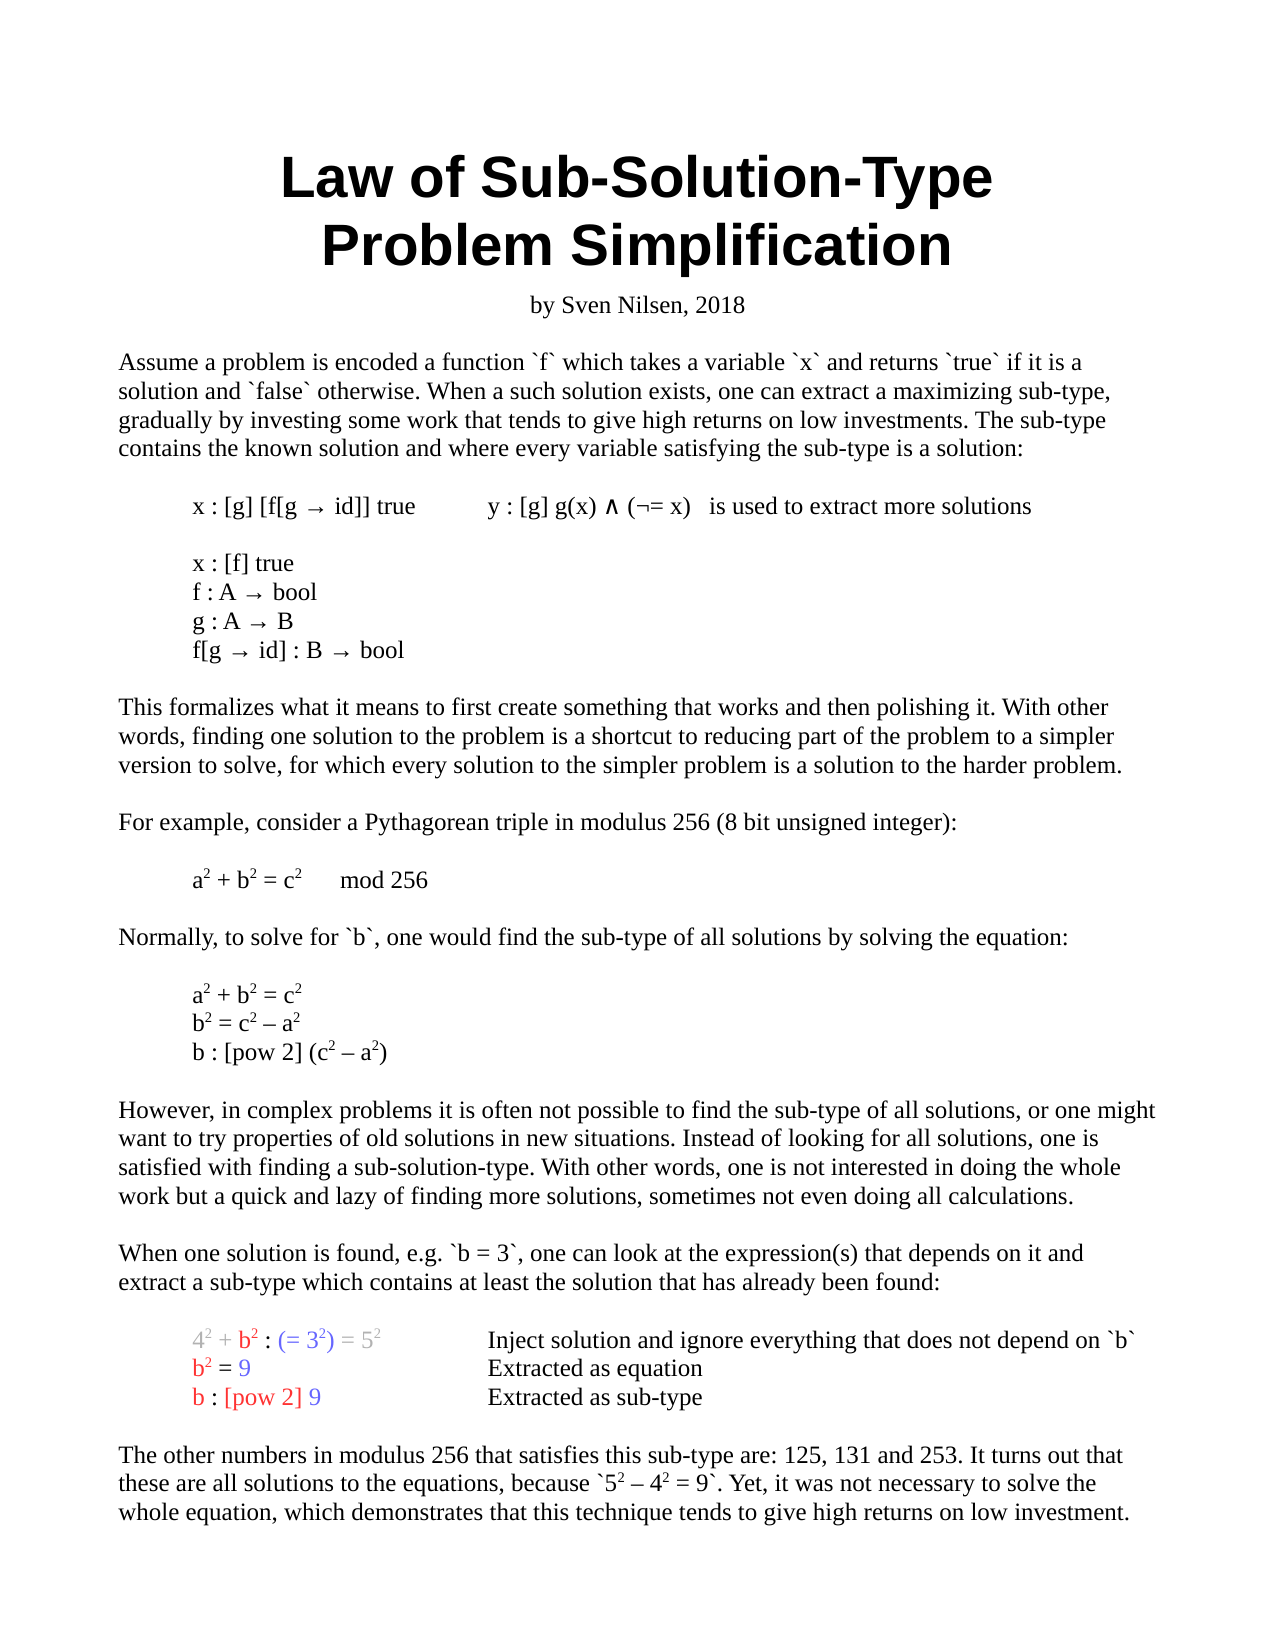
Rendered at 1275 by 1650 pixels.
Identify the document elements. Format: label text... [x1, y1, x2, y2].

text by Sven Nilsen, 2018 [118, 290, 1157, 318]
text Assume a problem is encoded a function `f` which takes a variable `x` and returns `true` if it is a solution and `false` otherwise. When a such solution exists, one can extract a maximizing sub-type, gradually by investing some work that tends to give high returns on low investments. The sub-type contains the known solution and where every variable satisfying the sub-type is a solution: [118, 347, 1157, 462]
text This formalizes what it means to first create something that works and then polishing it. With other words, finding one solution to the problem is a shortcut to reducing part of the problem to a simpler version to solve, for which every solution to the simpler problem is a solution to the harder problem. [118, 692, 1157, 778]
text For example, consider a Pythagorean triple in modulus 256 (8 bit unsigned integer): [118, 807, 1157, 836]
text a2 + b2 = c2 mod 256 [118, 865, 1157, 893]
text b2 = c2 – a2 [118, 1008, 1157, 1037]
text g : A → B [118, 606, 1157, 635]
text a2 + b2 = c2 [118, 980, 1157, 1008]
text b : [pow 2] (c2 – a2) [118, 1037, 1157, 1066]
text The other numbers in modulus 256 that satisfies this sub-type are: 125, 131 and 253. It turns out that these are all solutions to the equations, because `52 – 42 = 9`. Yet, it was not necessary to solve the whole equation, which demonstrates that this technique tends to give high returns on low investment. [118, 1440, 1157, 1526]
text b2 = 9 Extracted as equation [118, 1353, 1157, 1382]
text f : A → bool [118, 577, 1157, 606]
text Normally, to solve for `b`, one would find the sub-type of all solutions by solving the equation: [118, 922, 1157, 951]
title Law of Sub-Solution-Type Problem Simplification [118, 143, 1157, 277]
text f[g → id] : B → bool [118, 635, 1157, 663]
text x : [f] true [118, 548, 1157, 577]
text x : [g] [f[g → id]] true y : [g] g(x) ∧ (¬= x) is used to extract more solutions [118, 491, 1157, 520]
text When one solution is found, e.g. `b = 3`, one can look at the expression(s) that depends on it and extract a sub-type which contains at least the solution that has already been found: [118, 1238, 1157, 1296]
text 42 + b2 : (= 32) = 52 Inject solution and ignore everything that does not depend on `b` [118, 1325, 1157, 1353]
text b : [pow 2] 9 Extracted as sub-type [118, 1382, 1157, 1411]
text However, in complex problems it is often not possible to find the sub-type of all solutions, or one might want to try properties of old solutions in new situations. Instead of looking for all solutions, one is satisfied with finding a sub-solution-type. With other words, one is not interested in doing the whole work but a quick and lazy of finding more solutions, sometimes not even doing all calculations. [118, 1095, 1157, 1210]
